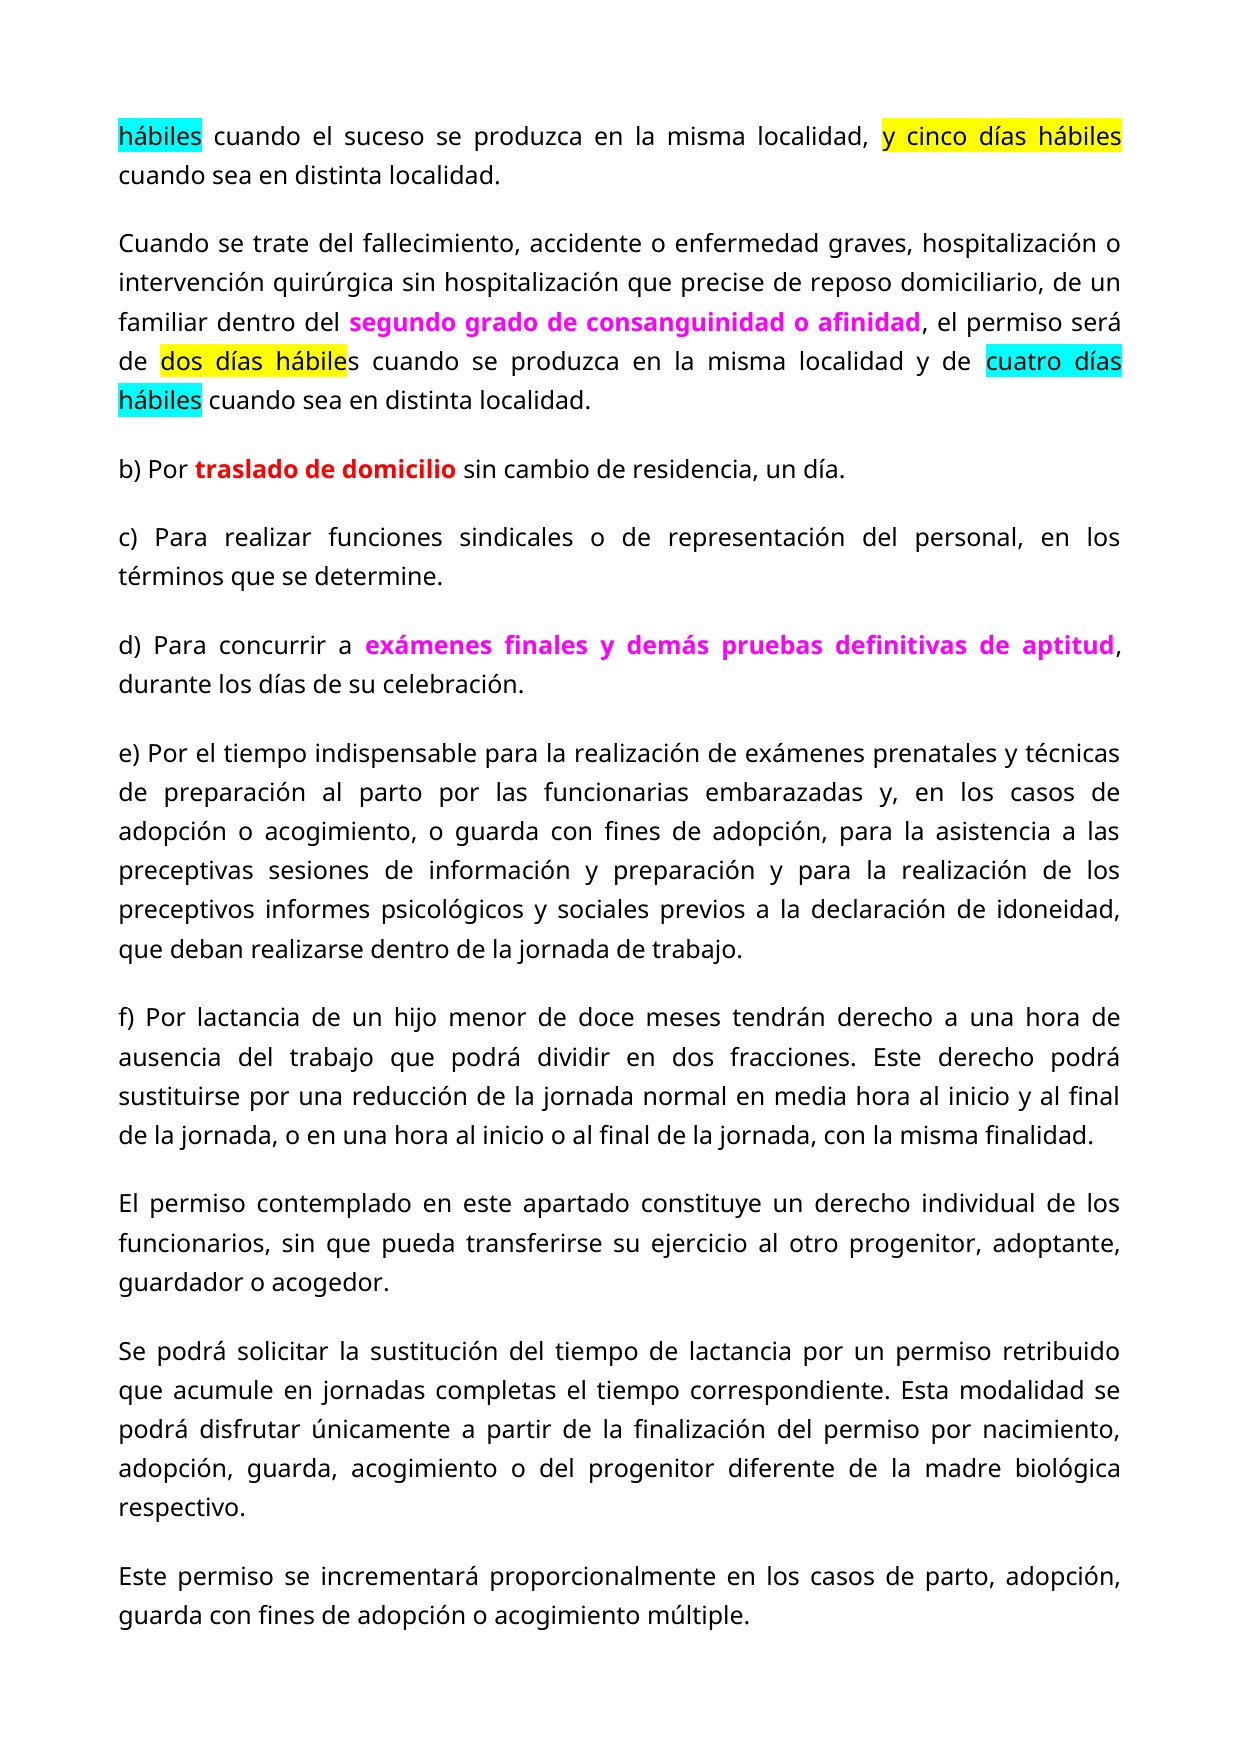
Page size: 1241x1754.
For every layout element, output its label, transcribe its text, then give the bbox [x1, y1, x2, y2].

text c) Para realizar funciones sindicales o de representación del personal, en los términos que se determine. [118, 520, 1122, 593]
text d) Para concurrir a exámenes finales y demás pruebas definitivas de aptitud, durante los días de su celebración. [118, 628, 1122, 701]
text El permiso contemplado en este apartado constituye un derecho individual de los funcionarios, sin que pueda transferirse su ejercicio al otro progenitor, adoptante, guardador o acogedor. [118, 1186, 1122, 1298]
text Se podrá solicitar la sustitución del tiempo de lactancia por un permiso retribuido que acumule en jornadas completas el tiempo correspondiente. Esta modalidad se podrá disfrutar únicamente a partir de la finalización del permiso por nacimiento, adopción, guarda, acogimiento o del progenitor diferente de la madre biológica respectivo. [118, 1333, 1122, 1524]
text Este permiso se incrementará proporcionalmente en los casos de parto, adopción, guarda con fines de adopción o acogimiento múltiple. [118, 1558, 1122, 1632]
text Cuando se trate del fallecimiento, accidente o enfermedad graves, hospitalización o intervención quirúrgica sin hospitalización que precise de reposo domiciliario, de un familiar dentro del segundo grado de consanguinidad o afinidad, el permiso será de dos días hábiles cuando se produzca en la misma localidad y de cuatro días hábiles cuando sea en distinta localidad. [118, 226, 1122, 417]
text f) Por lactancia de un hijo menor de doce meses tendrán derecho a una hora de ausencia del trabajo que podrá dividir en dos fracciones. Este derecho podrá sustituirse por una reducción de la jornada normal en media hora al inicio y al final de la jornada, o en una hora al inicio o al final de la jornada, con la misma finalidad. [118, 1000, 1122, 1152]
text e) Por el tiempo indispensable para la realización de exámenes prenatales y técnicas de preparación al parto por las funcionarias embarazadas y, en los casos de adopción o acogimiento, o guarda con fines de adopción, para la asistencia a las preceptivas sesiones de información y preparación y para la realización de los preceptivos informes psicológicos y sociales previos a la declaración de idoneidad, que deban realizarse dentro de la jornada de trabajo. [118, 736, 1122, 965]
text b) Por traslado de domicilio sin cambio de residencia, un día. [118, 451, 1122, 485]
text hábiles cuando el suceso se produzca en la misma localidad, y cinco días hábiles cuando sea en distinta localidad. [118, 118, 1122, 191]
